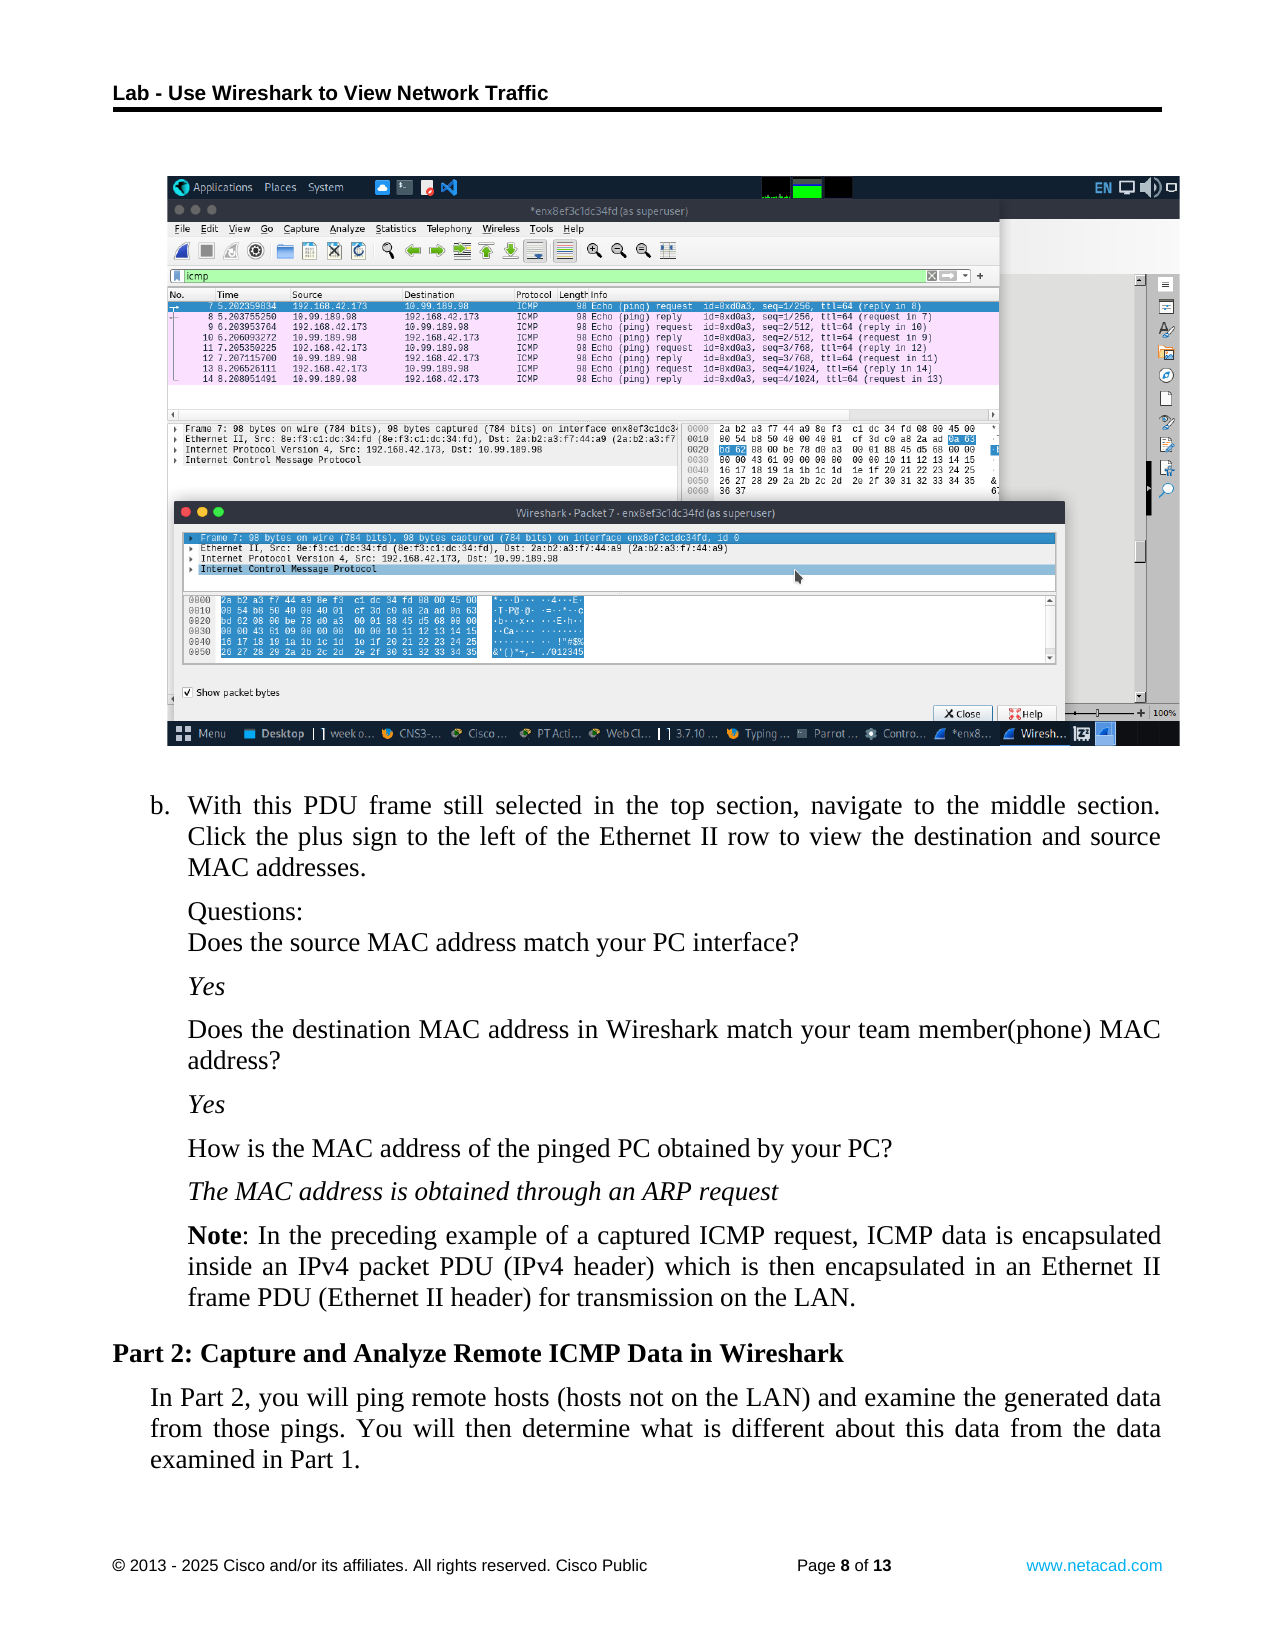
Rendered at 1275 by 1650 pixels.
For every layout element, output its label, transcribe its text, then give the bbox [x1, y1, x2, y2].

text Does the source MAC address match your PC interface? [187, 926, 1162, 957]
text Note: In the preceding example of a captured ICMP request, ICMP data is encapsulated inside an IPv4 packet PDU (IPv4 header) which is then encapsulated in an Ethernet II frame PDU (Ethernet II header) for transmission on the LAN. [187, 1219, 1162, 1312]
text The MAC address is obtained through an ARP request [187, 1175, 1162, 1207]
text How is the MAC address of the pinged PC obtained by your PC? [187, 1132, 1162, 1163]
text Yes [187, 1088, 1162, 1119]
picture [167, 176, 1180, 746]
subtitle Capture and Analyze Remote ICMP Data in Wireshark [112, 1337, 1162, 1369]
text Yes [187, 970, 1162, 1001]
text In Part 2, you will ping remote hosts (hosts not on the LAN) and examine the generated data from those pings. You will then determine what is different about this data from the data examined in Part 1. [150, 1381, 1162, 1474]
subtitle Questions: [187, 895, 1162, 926]
list With this PDU frame still selected in the top section, navigate to the middle section. Click the plus sign to the left of the Ethernet II row to view the destination and source MAC addresses. [150, 789, 1162, 882]
text Does the destination MAC address in Wireshark match your team member(phone) MAC address? [187, 1013, 1162, 1076]
